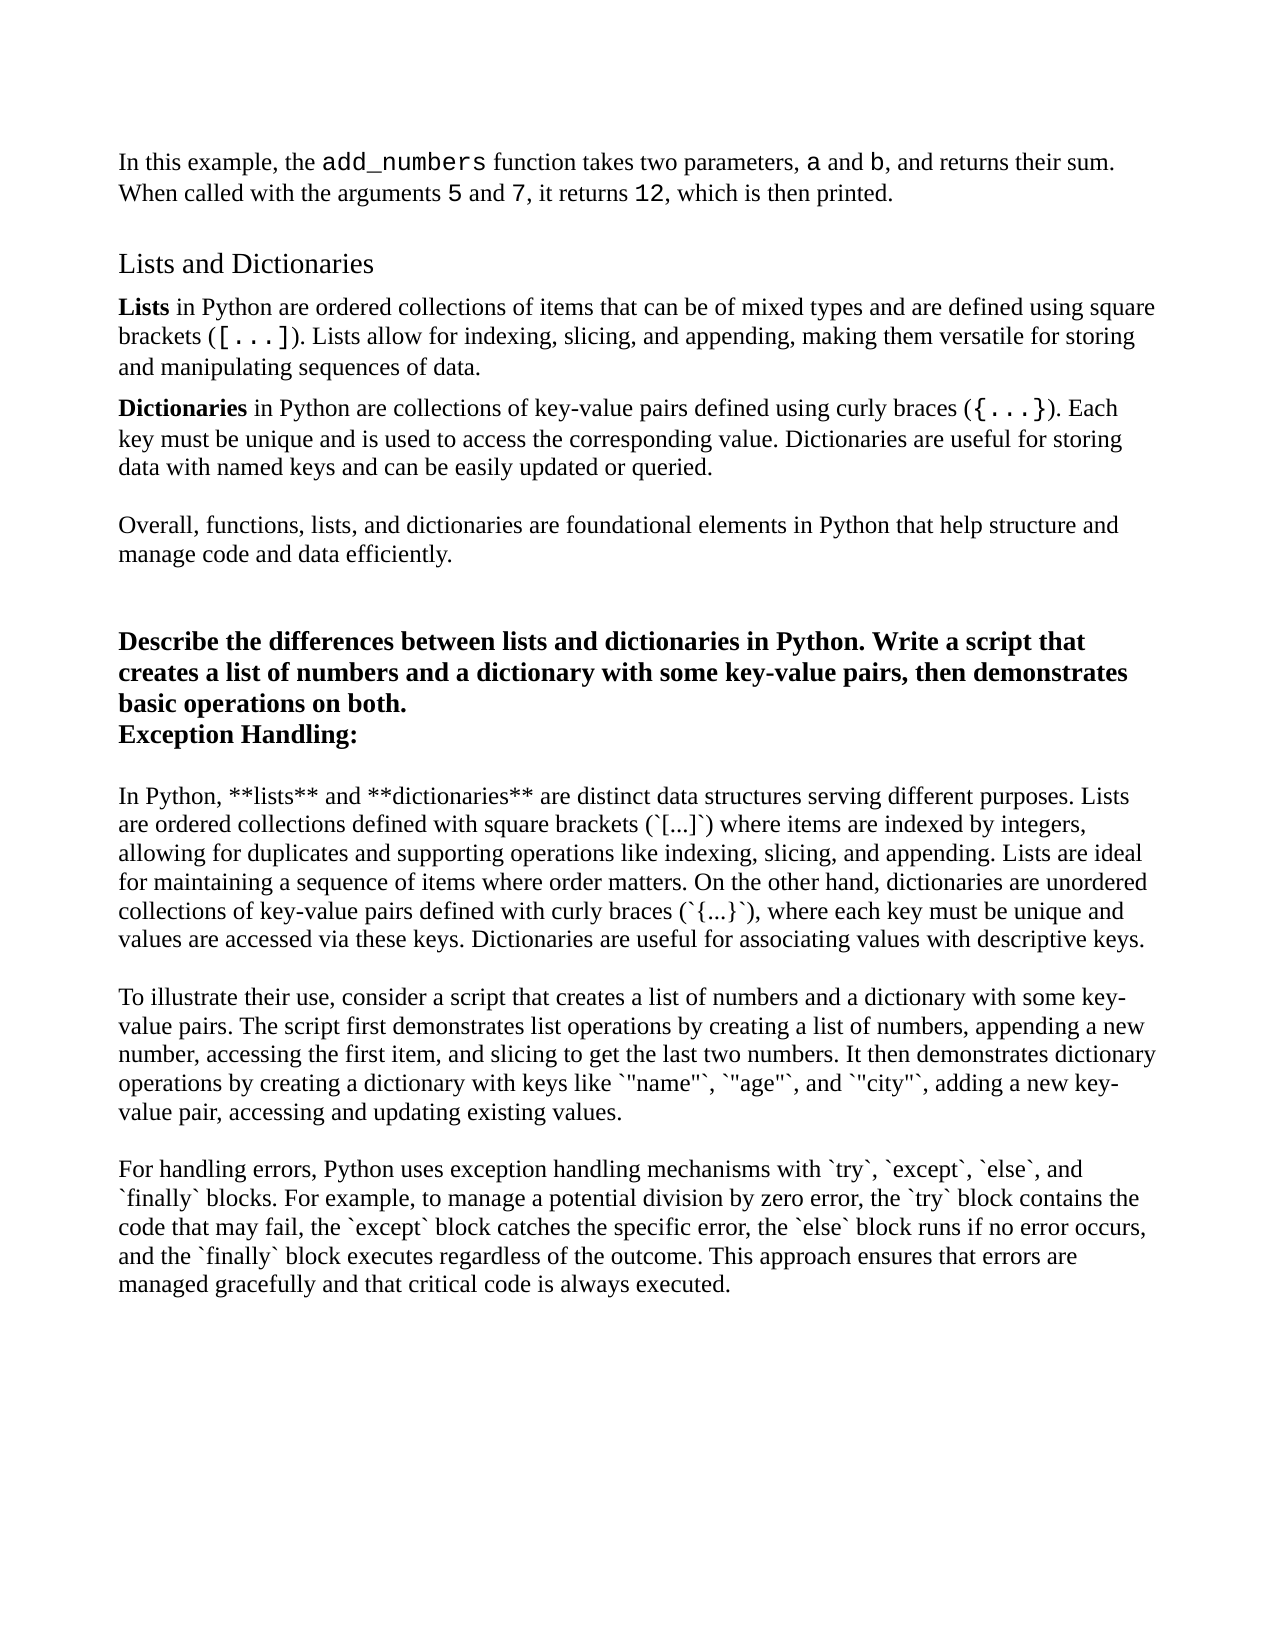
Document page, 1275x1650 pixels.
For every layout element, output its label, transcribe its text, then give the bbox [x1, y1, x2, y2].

subtitle Lists and Dictionaries [118, 246, 1157, 279]
text Describe the differences between lists and dictionaries in Python. Write a script that creates a list of numbers and a dictionary with some key-value pairs, then demonstrates basic operations on both. [118, 625, 1157, 718]
text Exception Handling: [118, 718, 1157, 749]
text In this example, the add_numbers function takes two parameters, a and b, and returns their sum. When called with the arguments 5 and 7, it returns 12, which is then printed. [118, 147, 1157, 208]
text Dictionaries in Python are collections of key-value pairs defined using curly braces ({...}). Each key must be unique and is used to access the corresponding value. Dictionaries are useful for storing data with named keys and can be easily updated or queried. [118, 393, 1157, 481]
text For handling errors, Python uses exception handling mechanisms with `try`, `except`, `else`, and `finally` blocks. For example, to manage a potential division by zero error, the `try` block contains the code that may fail, the `except` block catches the specific error, the `else` block runs if no error occurs, and the `finally` block executes regardless of the outcome. This approach ensures that errors are managed gracefully and that critical code is always executed. [118, 1154, 1157, 1298]
text Overall, functions, lists, and dictionaries are foundational elements in Python that help structure and manage code and data efficiently. [118, 510, 1157, 567]
text To illustrate their use, consider a script that creates a list of numbers and a dictionary with some key-value pairs. The script first demonstrates list operations by creating a list of numbers, appending a new number, accessing the first item, and slicing to get the last two numbers. It then demonstrates dictionary operations by creating a dictionary with keys like `"name"`, `"age"`, and `"city"`, adding a new key-value pair, accessing and updating existing values. [118, 982, 1157, 1126]
text In Python, **lists** and **dictionaries** are distinct data structures serving different purposes. Lists are ordered collections defined with square brackets (`[...]`) where items are indexed by integers, allowing for duplicates and supporting operations like indexing, slicing, and appending. Lists are ideal for maintaining a sequence of items where order matters. On the other hand, dictionaries are unordered collections of key-value pairs defined with curly braces (`{...}`), where each key must be unique and values are accessed via these keys. Dictionaries are useful for associating values with descriptive keys. [118, 781, 1157, 953]
text Lists in Python are ordered collections of items that can be of mixed types and are defined using square brackets ([...]). Lists allow for indexing, slicing, and appending, making them versatile for storing and manipulating sequences of data. [118, 292, 1157, 380]
